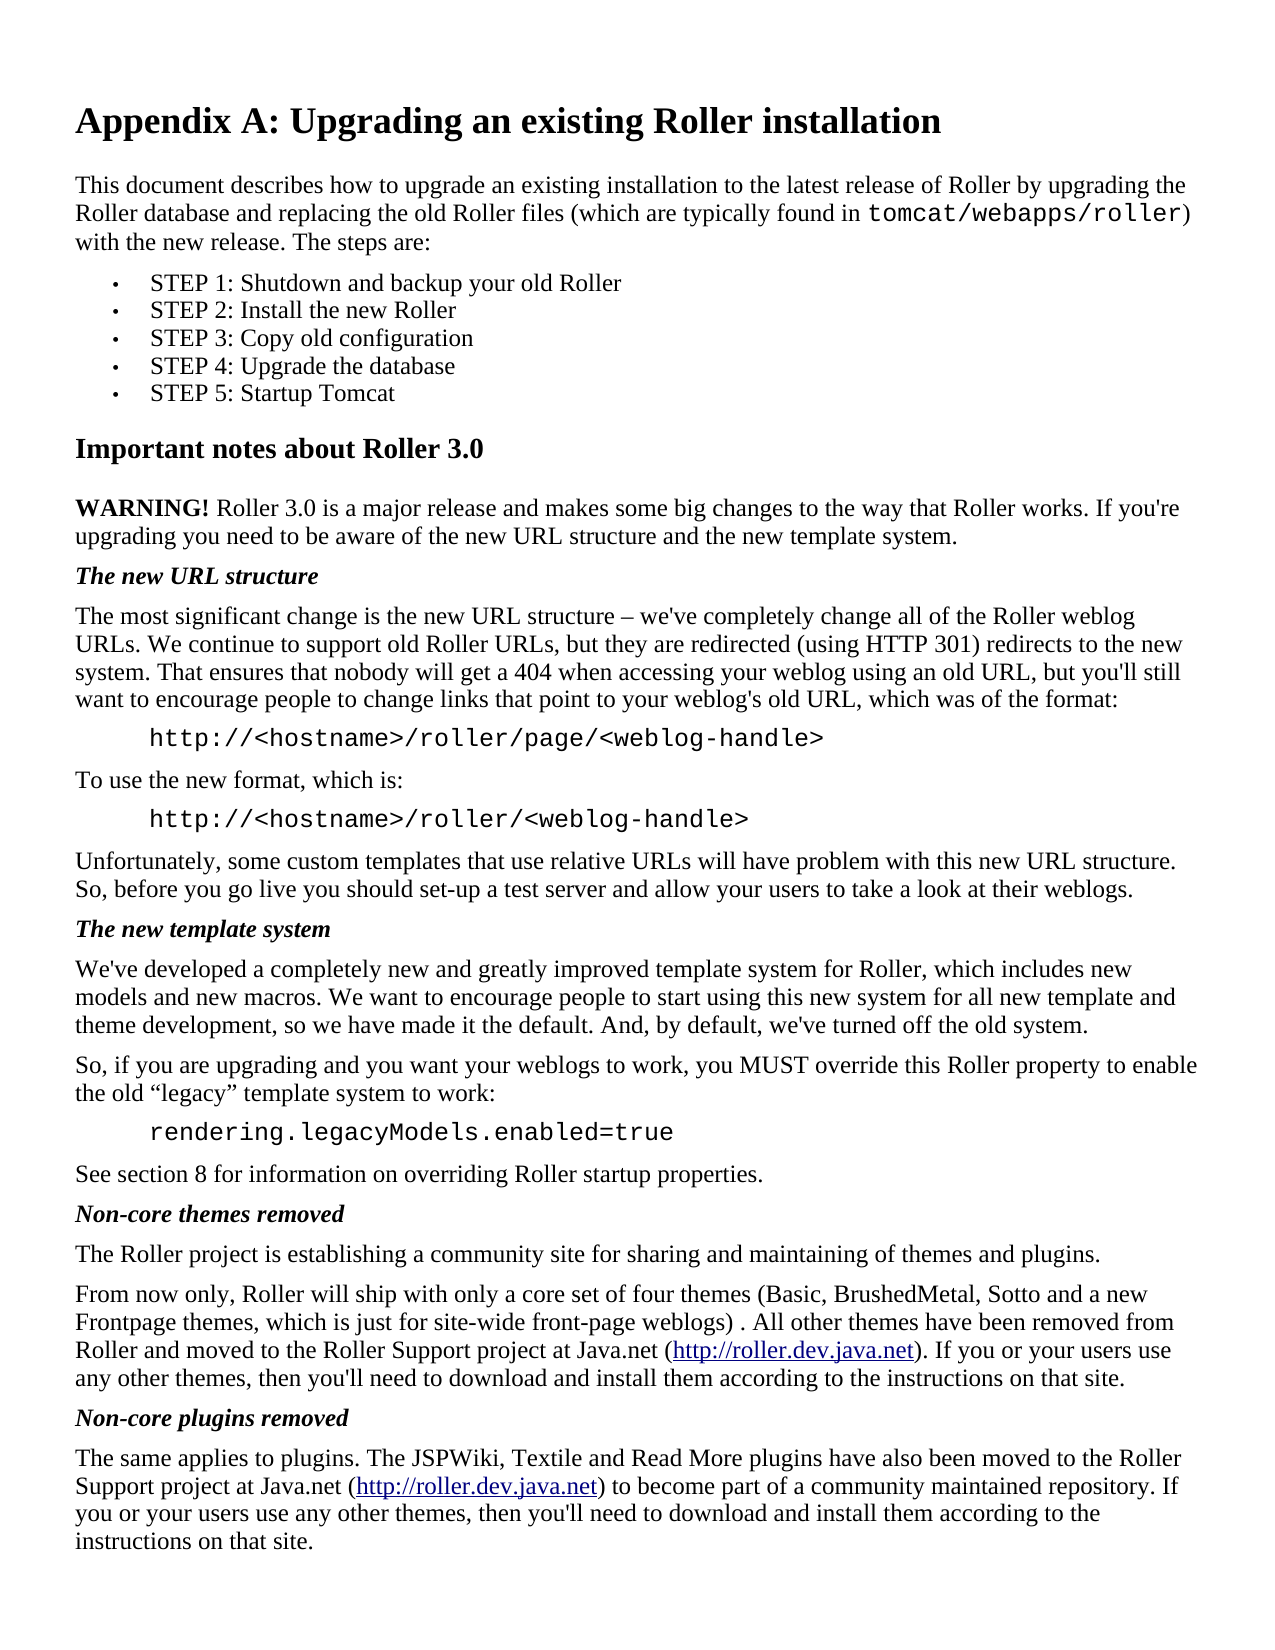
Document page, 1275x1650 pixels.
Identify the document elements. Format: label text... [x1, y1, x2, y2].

list STEP 3: Copy old configuration [112, 324, 1200, 352]
text From now only, Roller will ship with only a core set of four themes (Basic, BrushedMetal, Sotto and a new Frontpage themes, which is just for site-wide front-page weblogs) . All other themes have been removed from Roller and moved to the Roller Support project at Java.net (http://roller.dev.java.net). If you or your users use any other themes, then you'll need to download and install them according to the instructions on that site. [75, 1281, 1200, 1391]
text WARNING! Roller 3.0 is a major release and makes some big changes to the way that Roller works. If you're upgrading you need to be aware of the new URL structure and the new template system. [75, 494, 1200, 549]
text So, if you are upgrading and you want your weblogs to work, you MUST override this Roller property to enable the old “legacy” template system to work: [75, 1051, 1200, 1107]
list STEP 5: Startup Tomcat [112, 379, 1200, 407]
text We've developed a completely new and greatly improved template system for Roller, which includes new models and new macros. We want to encourage people to start using this new system for all new template and theme development, so we have made it the default. And, by default, we've turned off the old system. [75, 956, 1200, 1039]
text The new template system [75, 915, 1200, 943]
subtitle Appendix A: Upgrading an existing Roller installation [75, 100, 1200, 142]
list STEP 1: Shutdown and backup your old Roller [112, 269, 1200, 296]
list STEP 4: Upgrade the database [112, 352, 1200, 379]
text http://<hostname>/roller/page/<weblog-handle> [75, 726, 1200, 754]
text The new URL structure [75, 562, 1200, 590]
text See section 8 for information on overriding Roller startup properties. [75, 1160, 1200, 1188]
text http://<hostname>/roller/<weblog-handle> [75, 807, 1200, 835]
text The same applies to plugins. The JSPWiki, Textile and Read More plugins have also been moved to the Roller Support project at Java.net (http://roller.dev.java.net) to become part of a community maintained repository. If you or your users use any other themes, then you'll need to download and install them according to the instructions on that site. [75, 1444, 1200, 1555]
text Unfortunately, some custom templates that use relative URLs will have problem with this new URL structure. So, before you go live you should set-up a test server and allow your users to take a look at their weblogs. [75, 847, 1200, 903]
text Non-core plugins removed [75, 1404, 1200, 1432]
text The Roller project is establishing a community site for sharing and maintaining of themes and plugins. [75, 1240, 1200, 1268]
text To use the new format, which is: [75, 766, 1200, 794]
text This document describes how to upgrade an existing installation to the latest release of Roller by upgrading the Roller database and replacing the old Roller files (which are typically found in tomcat/webapps/roller) with the new release. The steps are: [75, 171, 1200, 256]
text Non-core themes removed [75, 1200, 1200, 1228]
text rendering.legacyModels.enabled=true [75, 1119, 1200, 1147]
subtitle Important notes about Roller 3.0 [75, 432, 1200, 464]
text The most significant change is the new URL structure – we've completely change all of the Roller weblog URLs. We continue to support old Roller URLs, but they are redirected (using HTTP 301) redirects to the new system. That ensures that nobody will get a 404 when accessing your weblog using an old URL, but you'll still want to encourage people to change links that point to your weblog's old URL, which was of the format: [75, 602, 1200, 713]
list STEP 2: Install the new Roller [112, 296, 1200, 324]
